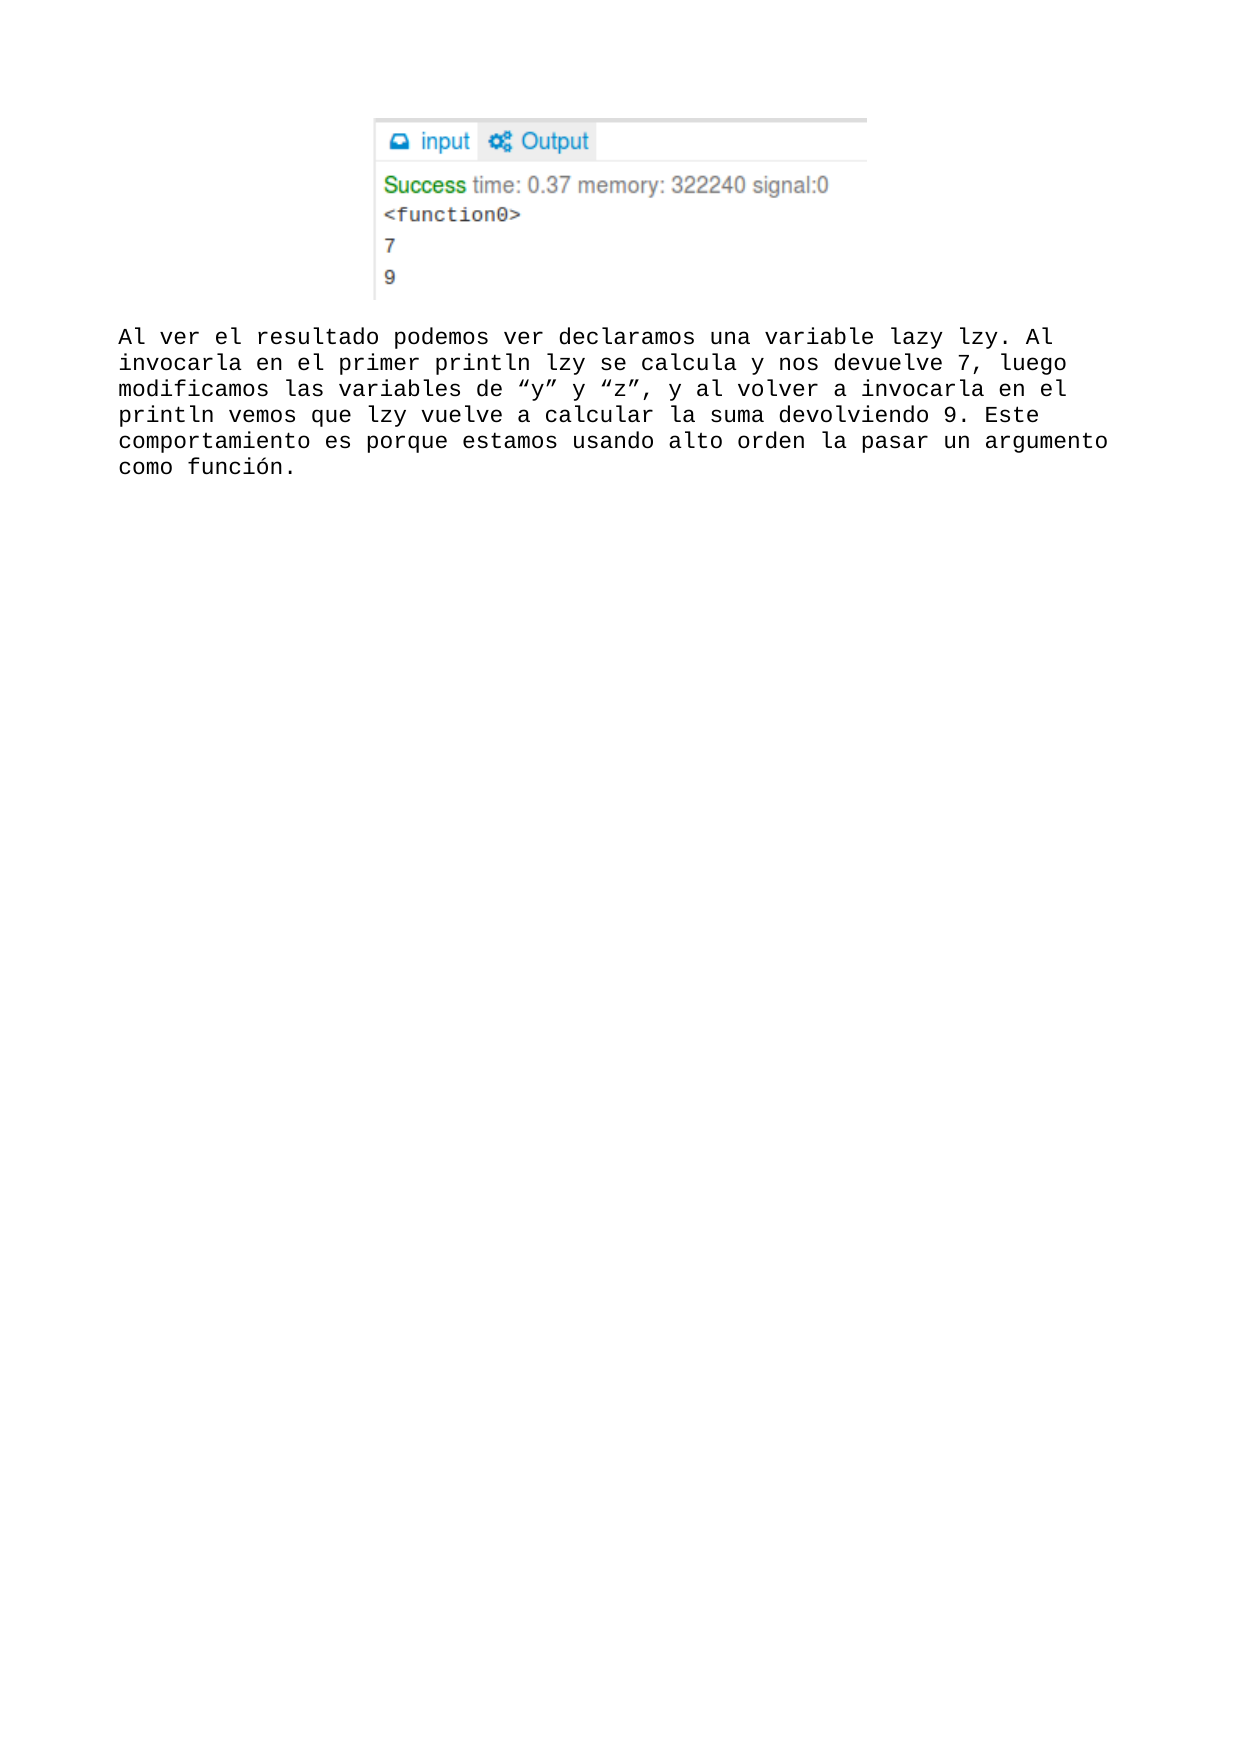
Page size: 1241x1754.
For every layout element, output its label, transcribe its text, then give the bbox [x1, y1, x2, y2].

text Al ver el resultado podemos ver declaramos una variable lazy lzy. Al invocarla en el primer println lzy se calcula y nos devuelve 7, luego modificamos las variables de “y” y “z”, y al volver a invocarla en el println vemos que lzy vuelve a calcular la suma devolviendo 9. Este comportamiento es porque estamos usando alto orden la pasar un argumento como función. [118, 325, 1122, 481]
picture [373, 118, 867, 300]
